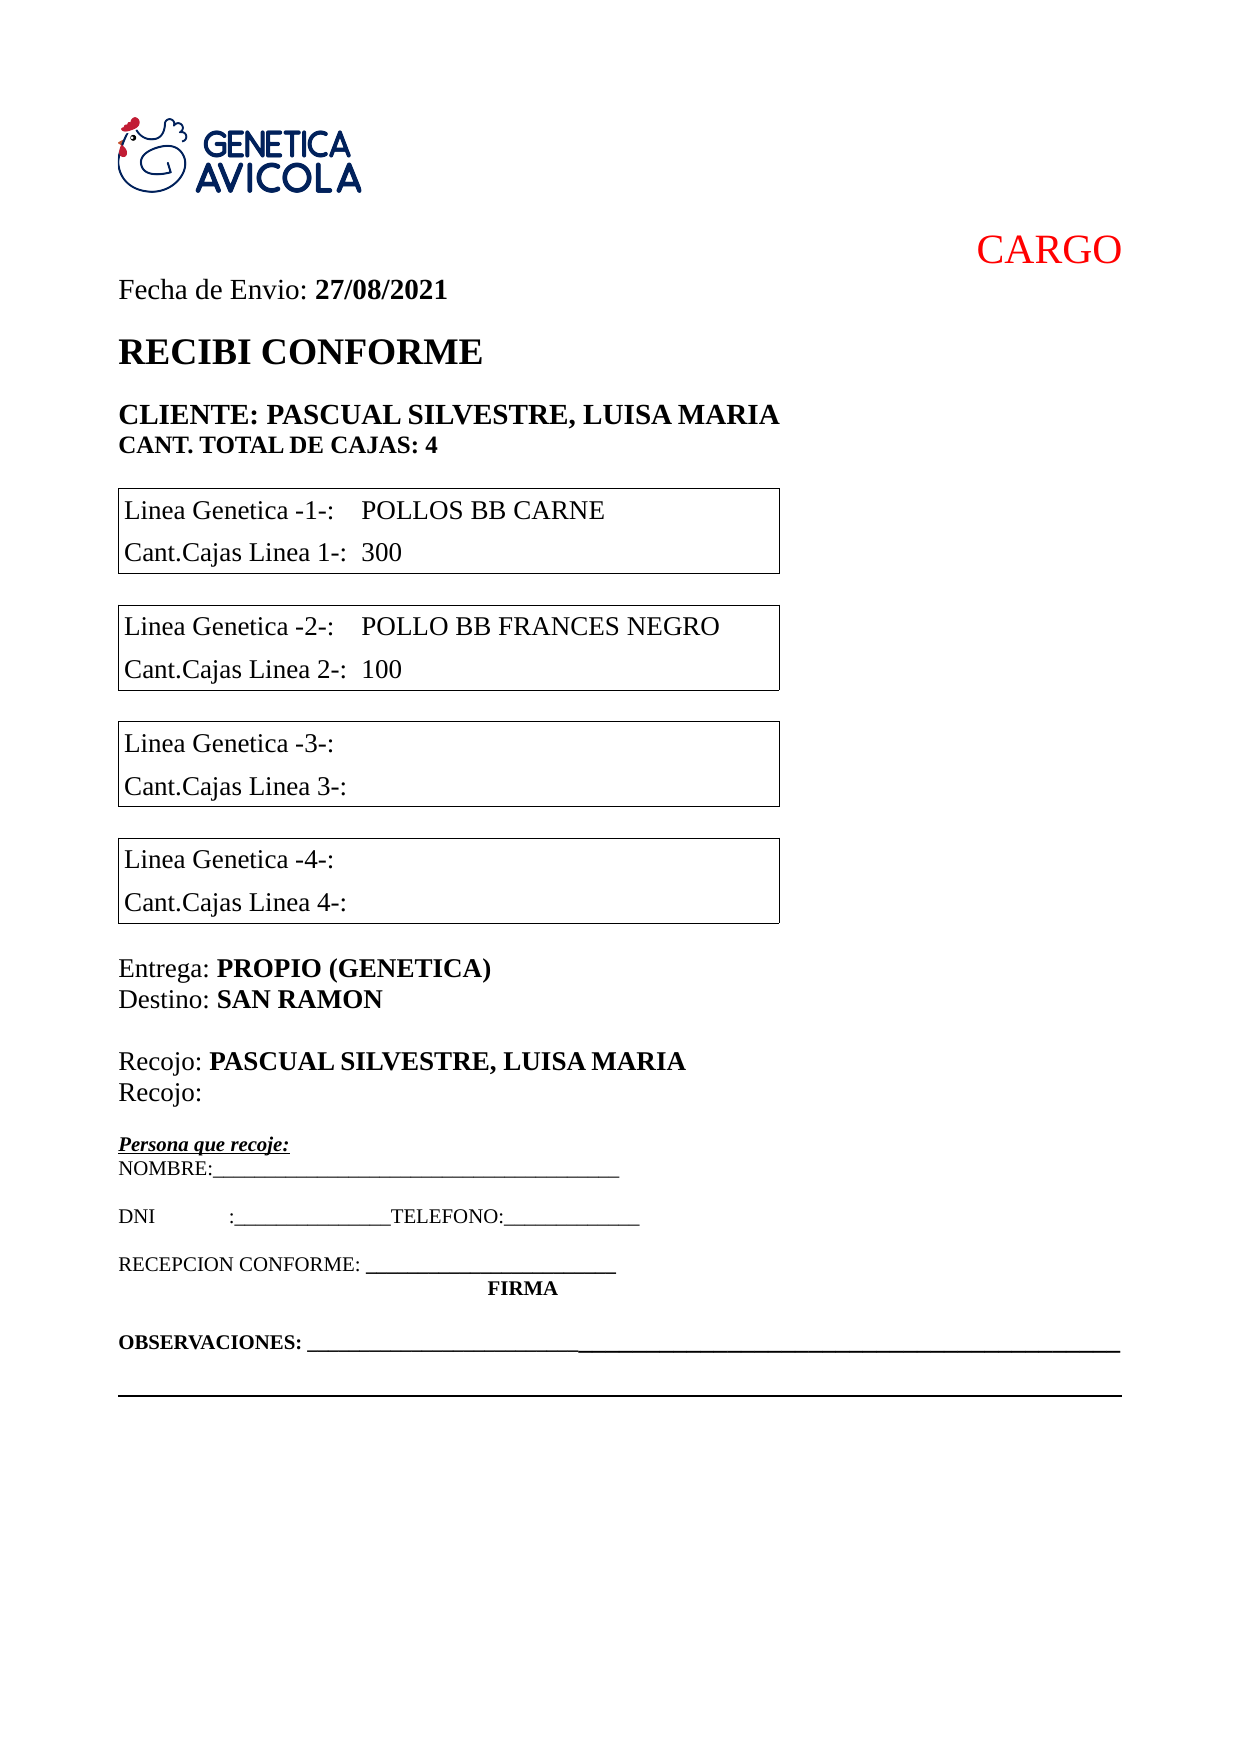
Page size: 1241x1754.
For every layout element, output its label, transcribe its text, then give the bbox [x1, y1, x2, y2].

table_cell POLLO BB FRANCES NEGRO [356, 606, 779, 647]
table_cell [356, 839, 779, 880]
table_cell Linea Genetica -3-: [119, 722, 356, 764]
text Destino: SAN RAMON [118, 983, 1122, 1014]
table_cell [356, 880, 779, 923]
text FIRMA [118, 1276, 1122, 1300]
picture [117, 117, 362, 193]
table_cell 300 [356, 531, 779, 573]
table_cell Cant.Cajas Linea 2-: [119, 647, 356, 690]
table_cell Cant.Cajas Linea 3-: [119, 764, 356, 806]
text Recojo: [118, 1076, 1122, 1108]
text CARGO [118, 224, 1122, 272]
text Entrega: PROPIO (GENETICA) [118, 952, 1122, 983]
table_cell Linea Genetica -2-: [119, 606, 356, 647]
text Fecha de Envio: 27/08/2021 [118, 272, 1122, 306]
table_cell [356, 574, 779, 604]
text OBSERVACIONES: __________________________________________________________________ [118, 1324, 1122, 1355]
table_cell [356, 722, 779, 764]
table_cell Cant.Cajas Linea 4-: [119, 880, 356, 923]
table_header POLLOS BB CARNE [356, 489, 779, 531]
text Persona que recoje: [118, 1132, 1122, 1156]
text CLIENTE: PASCUAL SILVESTRE, LUISA MARIA [118, 397, 1122, 431]
table_cell [356, 807, 779, 838]
table_cell [118, 574, 356, 604]
table_cell [356, 764, 779, 806]
text RECEPCION CONFORME: ________________________ [118, 1252, 1122, 1276]
table_cell [356, 691, 779, 721]
text RECIBI CONFORME [118, 330, 1122, 373]
table_cell Linea Genetica -4-: [119, 839, 356, 880]
table_cell 100 [356, 647, 779, 690]
text Recojo: PASCUAL SILVESTRE, LUISA MARIA [118, 1045, 1122, 1076]
table_cell Cant.Cajas Linea 1-: [119, 531, 356, 573]
table_header Linea Genetica -1-: [119, 489, 356, 531]
table_cell [118, 807, 356, 838]
text CANT. TOTAL DE CAJAS: 4 [118, 431, 1122, 459]
text NOMBRE:_______________________________________ [118, 1156, 1122, 1180]
text DNI :_______________TELEFONO:_____________ [118, 1204, 1122, 1228]
table_cell [118, 691, 356, 721]
